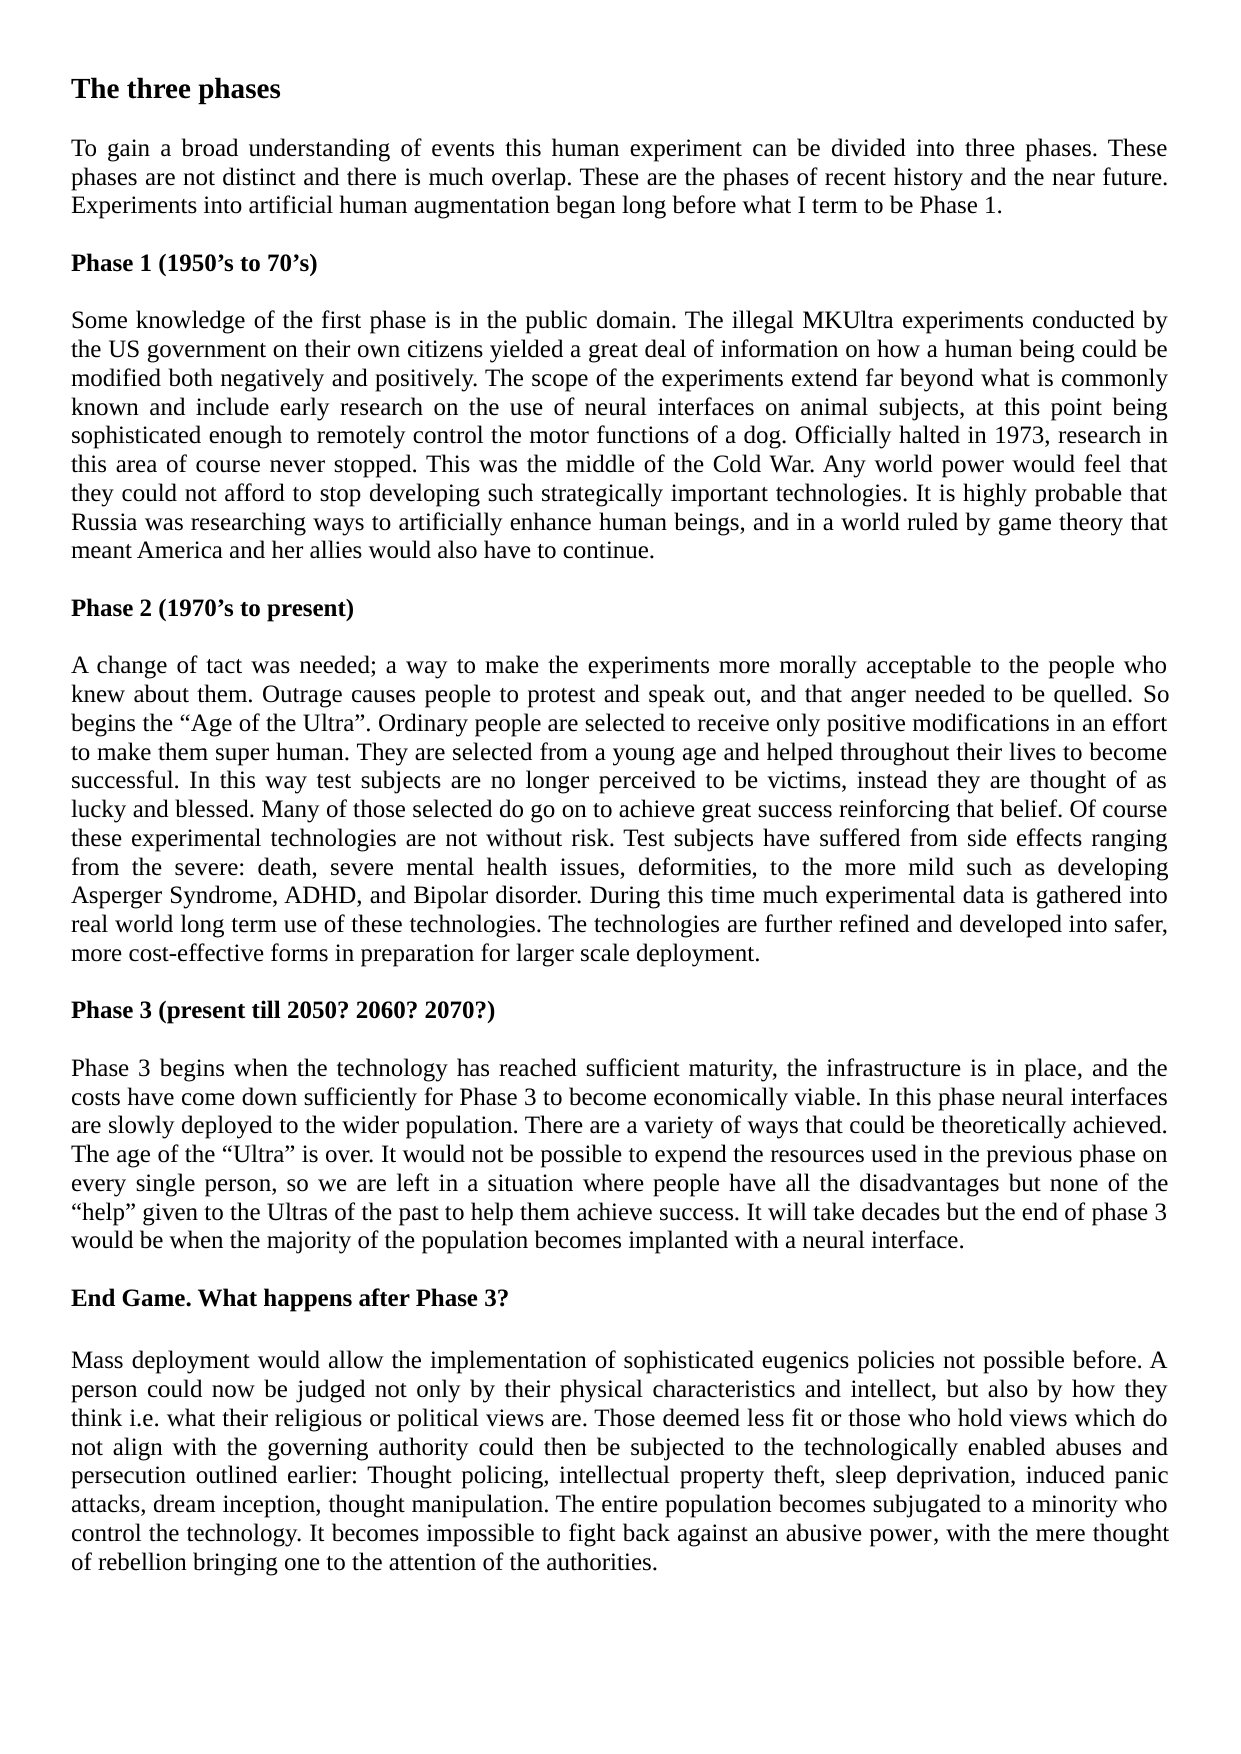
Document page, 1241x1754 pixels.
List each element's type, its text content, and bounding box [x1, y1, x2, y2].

text To gain a broad understanding of events this human experiment can be divided into three phases. These phases are not distinct and there is much overlap. These are the phases of recent history and the near future. Experiments into artificial human augmentation began long before what I term to be Phase 1. [71, 133, 1169, 219]
text A change of tact was needed; a way to make the experiments more morally acceptable to the people who knew about them. Outrage causes people to protest and speak out, and that anger needed to be quelled. So begins the “Age of the Ultra”. Ordinary people are selected to receive only positive modifications in an effort to make them super human. They are selected from a young age and helped throughout their lives to become successful. In this way test subjects are no longer perceived to be victims, instead they are thought of as lucky and blessed. Many of those selected do go on to achieve great success reinforcing that belief. Of course these experimental technologies are not without risk. Test subjects have suffered from side effects ranging from the severe: death, severe mental health issues, deformities, to the more mild such as developing Asperger Syndrome, ADHD, and Bipolar disorder. During this time much experimental data is gathered into real world long term use of these technologies. The technologies are further refined and developed into safer, more cost-effective forms in preparation for larger scale deployment. [71, 651, 1169, 967]
text Mass deployment would allow the implementation of sophisticated eugenics policies not possible before. A person could now be judged not only by their physical characteristics and intellect, but also by how they think i.e. what their religious or political views are. Those deemed less fit or those who hold views which do not align with the governing authority could then be subjected to the technologically enabled abuses and persecution outlined earlier: Thought policing, intellectual property theft, sleep deprivation, induced panic attacks, dream inception, thought manipulation. The entire population becomes subjugated to a minority who control the technology. It becomes impossible to fight back against an abusive power, with the mere thought of rebellion bringing one to the attention of the authorities. [71, 1345, 1169, 1575]
text The three phases [71, 71, 1169, 104]
text Some knowledge of the first phase is in the public domain. The illegal MKUltra experiments conducted by the US government on their own citizens yielded a great deal of information on how a human being could be modified both negatively and positively. The scope of the experiments extend far beyond what is commonly known and include early research on the use of neural interfaces on animal subjects, at this point being sophisticated enough to remotely control the motor functions of a dog. Officially halted in 1973, research in this area of course never stopped. This was the middle of the Cold War. Any world power would feel that they could not afford to stop developing such strategically important technologies. It is highly probable that Russia was researching ways to artificially enhance human beings, and in a world ruled by game theory that meant America and her allies would also have to continue. [71, 306, 1169, 564]
text Phase 3 (present till 2050? 2060? 2070?) [71, 996, 1169, 1024]
text Phase 1 (1950’s to 70’s) [71, 248, 1169, 277]
text End Game. What happens after Phase 3? [71, 1283, 1169, 1312]
text Phase 2 (1970’s to present) [71, 593, 1169, 622]
text Phase 3 begins when the technology has reached sufficient maturity, the infrastructure is in place, and the costs have come down sufficiently for Phase 3 to become economically viable. In this phase neural interfaces are slowly deployed to the wider population. There are a variety of ways that could be theoretically achieved. The age of the “Ultra” is over. It would not be possible to expend the resources used in the previous phase on every single person, so we are left in a situation where people have all the disadvantages but none of the “help” given to the Ultras of the past to help them achieve success. It will take decades but the end of phase 3 would be when the majority of the population becomes implanted with a neural interface. [71, 1053, 1169, 1254]
